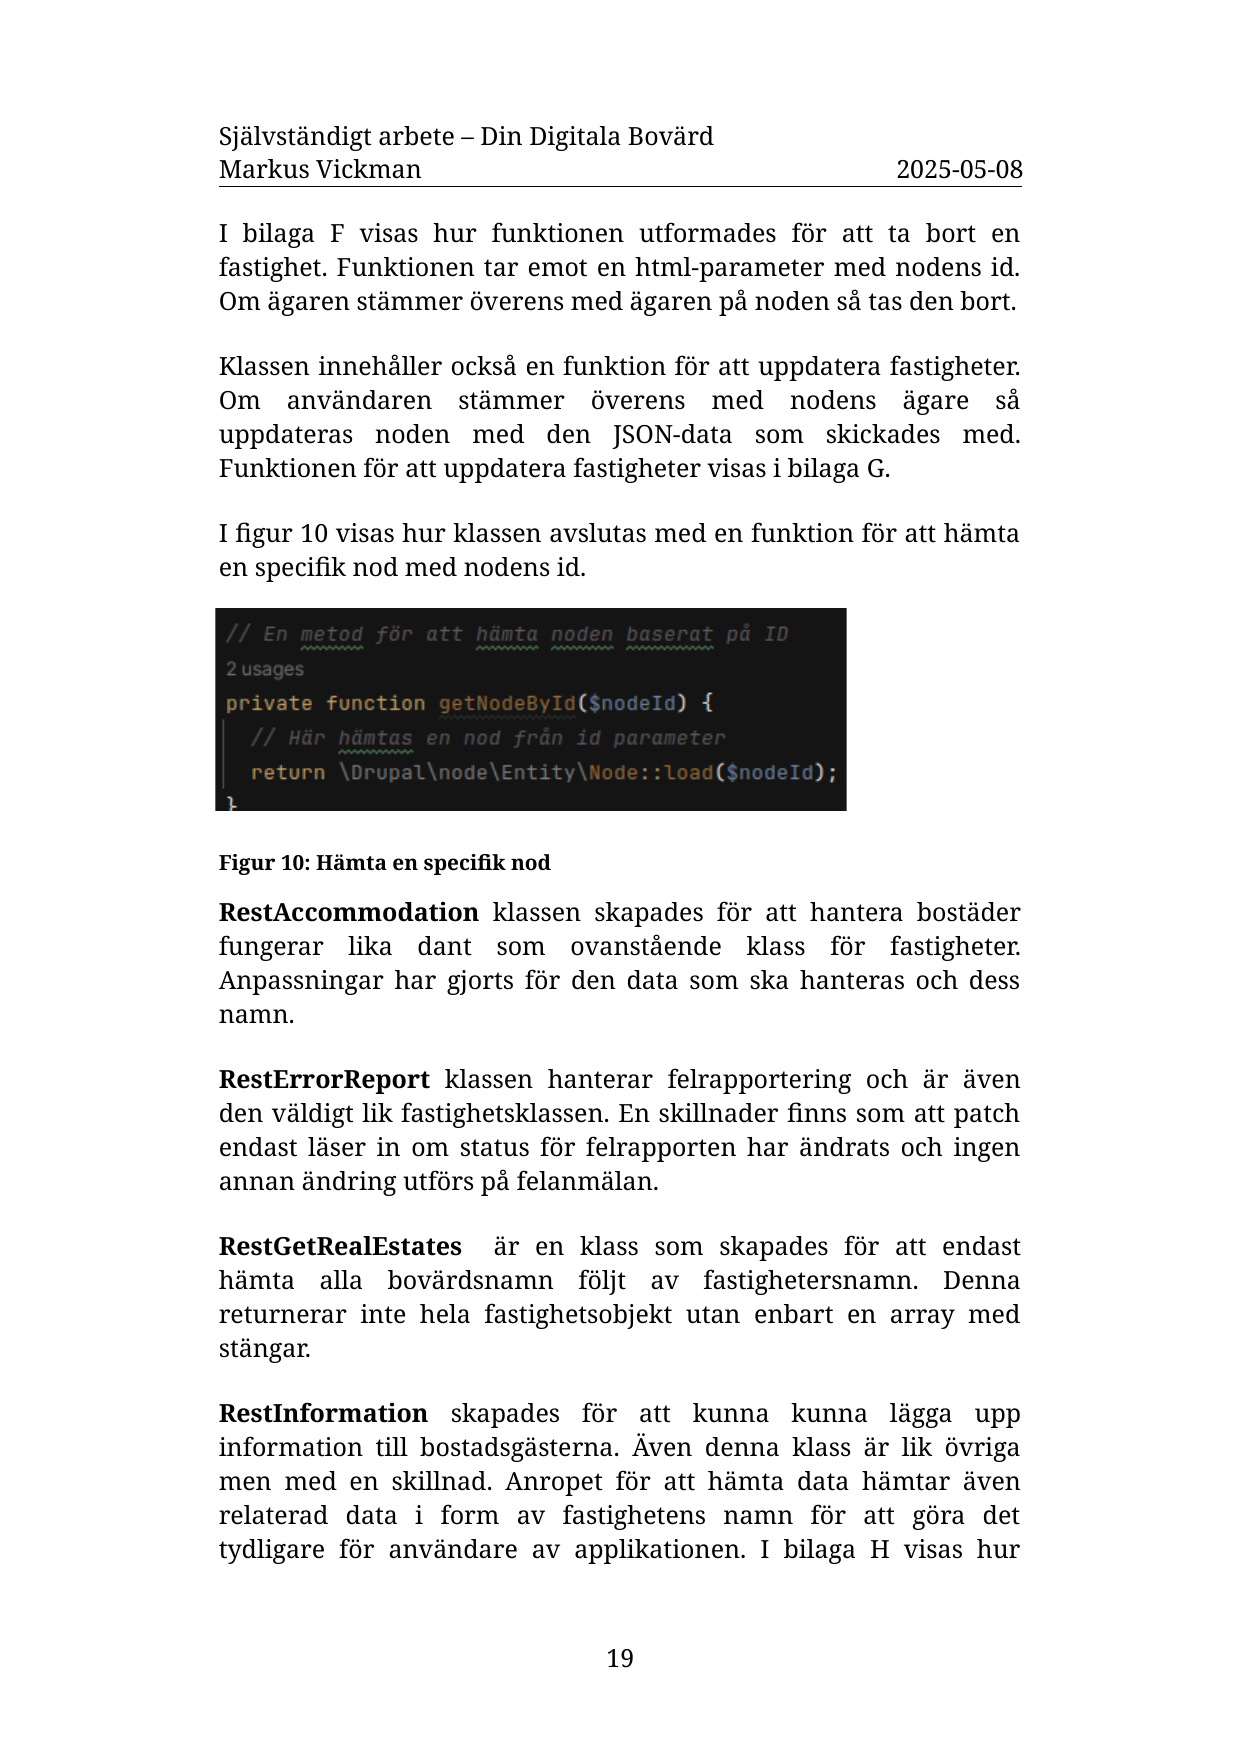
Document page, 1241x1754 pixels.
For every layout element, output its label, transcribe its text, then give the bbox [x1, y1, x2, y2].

text RestAccommodation klassen skapades för att hantera bostäder fungerar lika dant som ovanstående klass för fastigheter. Anpassningar har gjorts för den data som ska hanteras och dess namn. [218, 894, 1022, 1031]
text I figur 10 visas hur klassen avslutas med en funktion för att hämta en specifik nod med nodens id. [218, 516, 1022, 584]
text Figur 10: Hämta en specifik nod [218, 621, 1022, 876]
text RestGetRealEstates är en klass som skapades för att endast hämta alla bovärdsnamn följt av fastighetersnamn. Denna returnerar inte hela fastighetsobjekt utan enbart en array med stängar. [218, 1228, 1022, 1365]
text RestErrorReport klassen hanterar felrapportering och är även den väldigt lik fastighetsklassen. En skillnader finns som att patch endast läser in om status för felrapporten har ändrats och ingen annan ändring utförs på felanmälan. [218, 1061, 1022, 1198]
text I bilaga F visas hur funktionen utformades för att ta bort en fastighet. Funktionen tar emot en html-parameter med nodens id. Om ägaren stämmer överens med ägaren på noden så tas den bort. [218, 216, 1022, 318]
text Klassen innehåller också en funktion för att uppdatera fastigheter. Om användaren stämmer överens med nodens ägare så uppdateras noden med den JSON-data som skickades med. Funktionen för att uppdatera fastigheter visas i bilaga G. [218, 349, 1022, 485]
text RestInformation skapades för att kunna kunna lägga upp information till bostadsgästerna. Även denna klass är lik övriga men med en skillnad. Anropet för att hämta data hämtar även relaterad data i form av fastighetens namn för att göra det tydligare för användare av applikationen. I bilaga H visas hur [218, 1395, 1022, 1566]
picture [215, 608, 847, 811]
